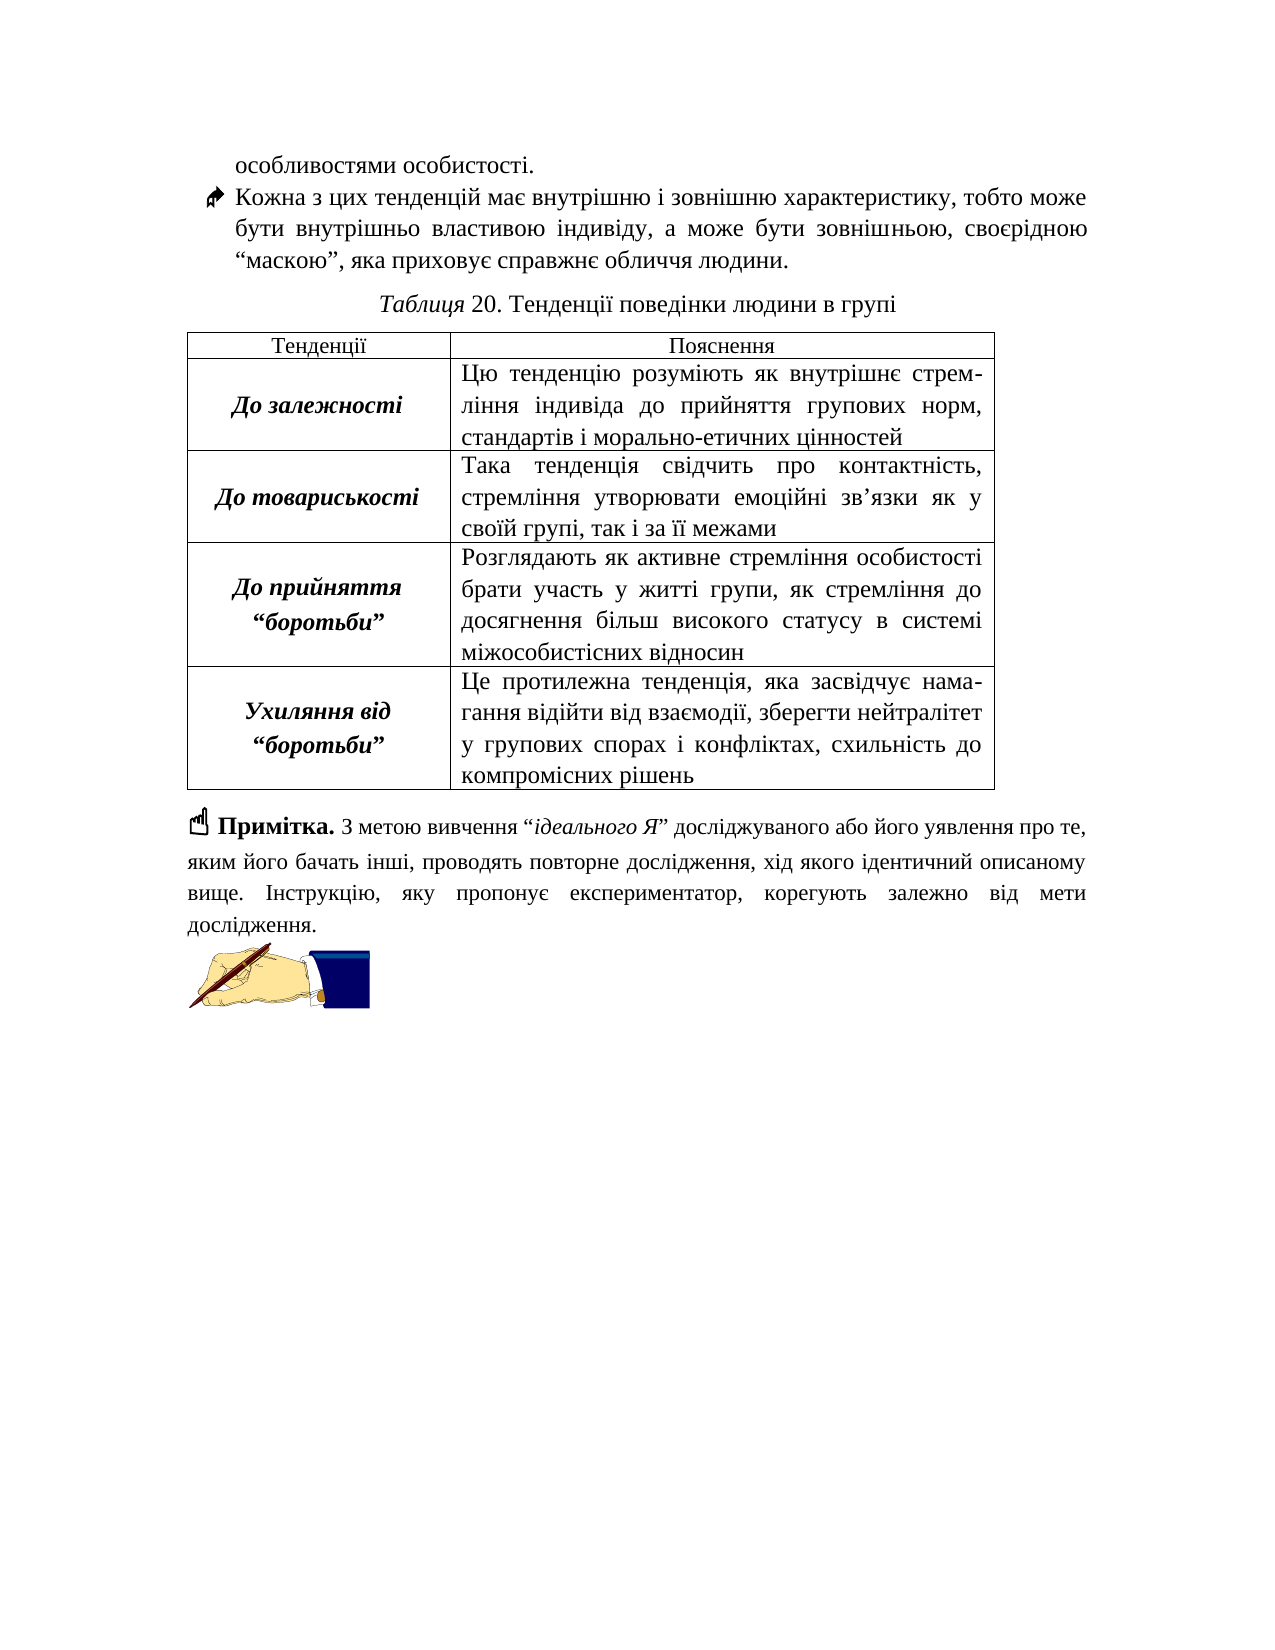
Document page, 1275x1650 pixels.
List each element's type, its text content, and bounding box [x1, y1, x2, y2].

text Таблиця 20. Тенденції поведінки людини в групі [187, 289, 1087, 318]
text особливостями особистості. [205, 150, 1087, 179]
table_header Пояснення [451, 333, 994, 358]
table_header Тенденції [188, 333, 450, 358]
table_cell Така тенденція свідчить про контактність, стремління утворювати емоційні зв’язки як у своїй групі, так і за її межами [451, 451, 994, 542]
table_cell Цю тенденцію розуміють як внутрішнє стрем­ління індивіда до прийняття групових норм, стандартів і морально-етичних цінностей [451, 359, 994, 450]
table_cell До товариськості [188, 451, 450, 542]
table_cell До прийняття “боротьби” [188, 543, 450, 666]
table_cell До залежності [188, 359, 450, 450]
text  Кожна з цих тенденцій має внутрішню і зовнішню характеристику, тобто може бути внутрішньо властивою індивіду, а може бути зовніш­ньою, своєрідною “маскою”, яка приховує справжнє обличчя людини. [205, 182, 1087, 273]
text F Примітка. З метою вивчення “ідеального Я” досліджуваного або його уявлення про те, яким його бачать інші, проводять повторне дослідження, хід якого ідентичний описаному вище. Інструкцію, яку пропонує експериментатор, корегують залежно від мети дослідження. [187, 809, 1087, 937]
table_cell Це протилежна тенденція, яка засвідчує нама­гання відійти від взаємодії, зберегти нейтралітет у групових спорах і конфліктах, схильність до компромісних рішень [451, 667, 994, 789]
table_cell Розглядають як активне стремління особистості брати участь у житті групи, як стремління до досягнення більш високого статусу в системі міжособистісних відносин [451, 543, 994, 666]
table_cell Ухиляння від “боротьби” [188, 667, 450, 789]
